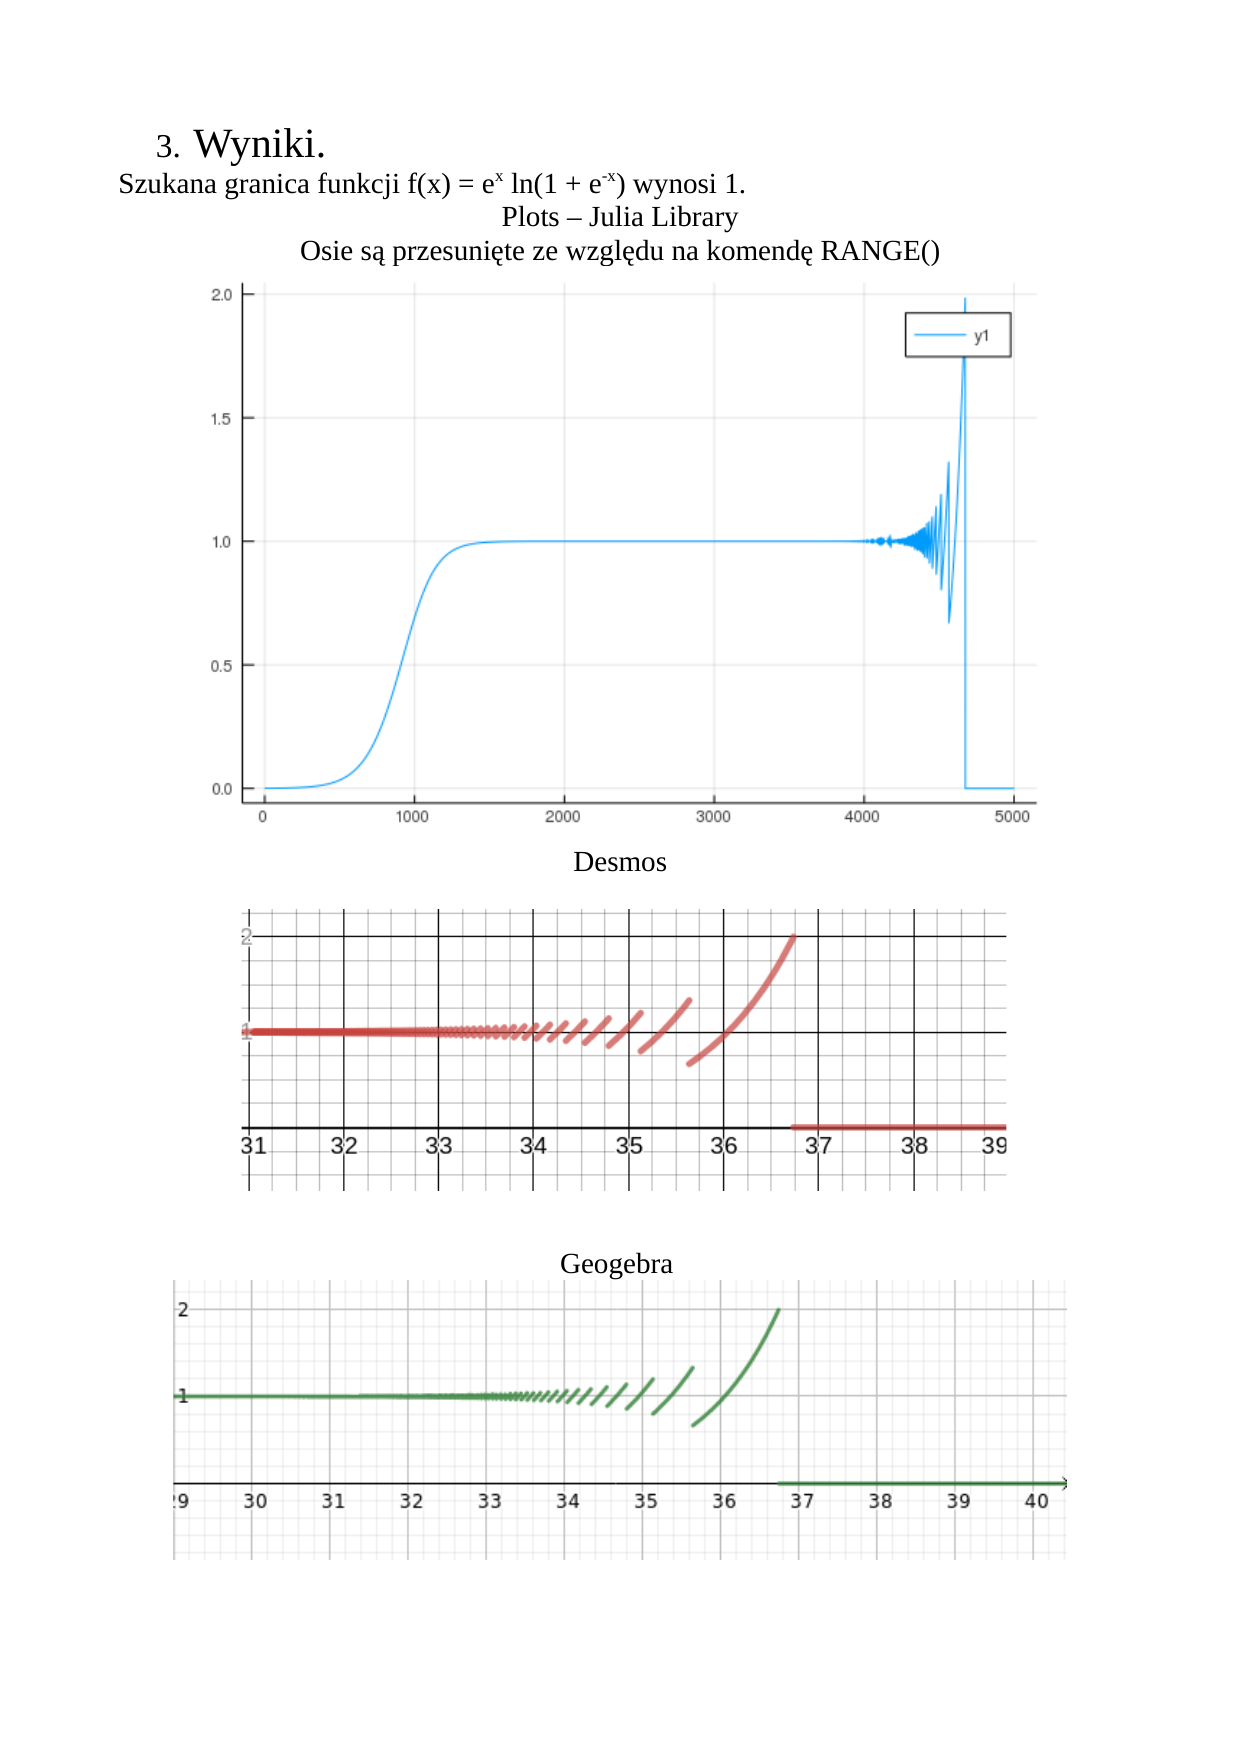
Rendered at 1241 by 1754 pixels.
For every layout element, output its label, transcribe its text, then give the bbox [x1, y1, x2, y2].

picture [241, 909, 1007, 1191]
text Plots – Julia Library [118, 199, 1122, 233]
picture [173, 1280, 1067, 1560]
list Wyniki. [156, 118, 1122, 166]
picture [187, 266, 1053, 844]
text Geogebra [118, 1246, 1122, 1280]
text Osie są przesunięte ze względu na komendę RANGE() [118, 233, 1122, 267]
text Szukana granica funkcji f(x) = ex ln(1 + e-x) wynosi 1. [118, 166, 1122, 199]
text Desmos [118, 267, 1122, 877]
